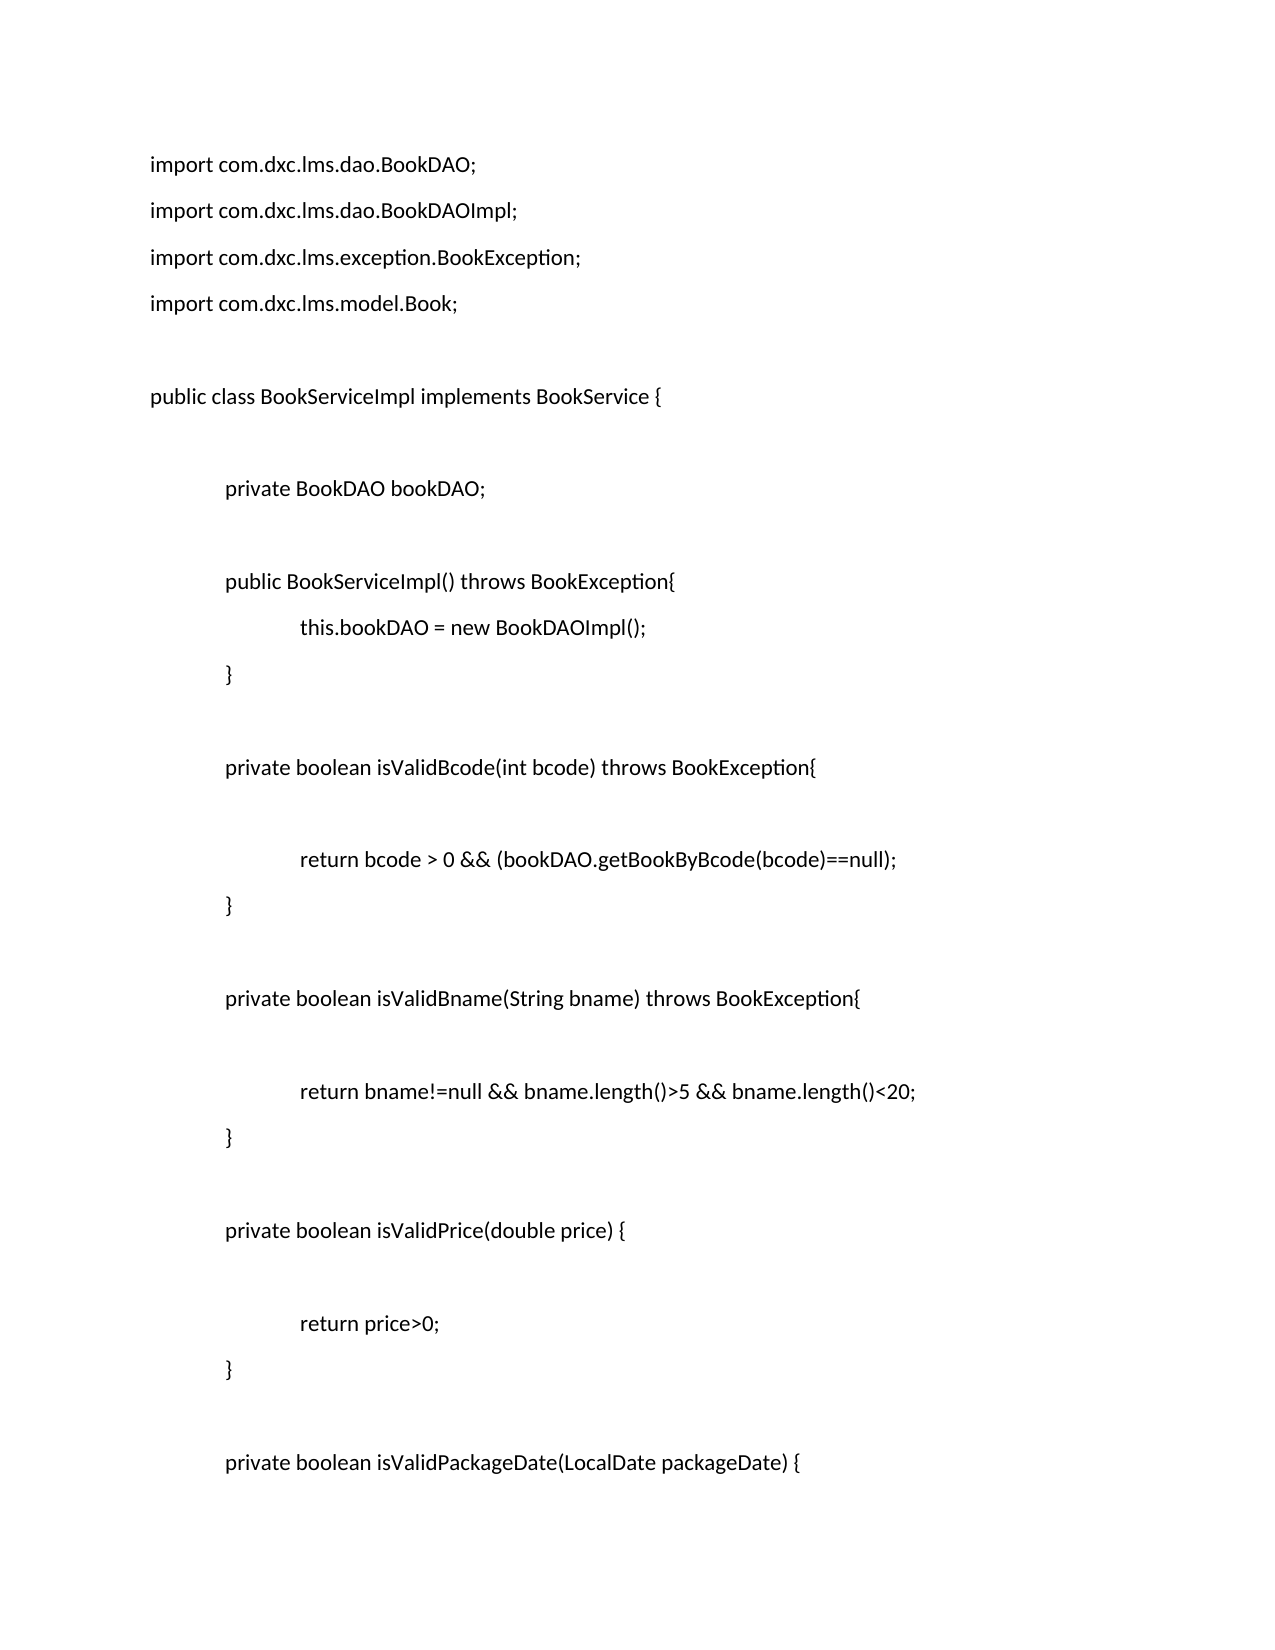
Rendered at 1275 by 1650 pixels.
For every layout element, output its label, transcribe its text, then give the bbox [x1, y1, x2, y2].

text public BookServiceImpl() throws BookException{ [150, 567, 1125, 595]
text } [150, 1355, 1125, 1383]
text } [150, 892, 1125, 920]
text private boolean isValidBcode(int bcode) throws BookException{ [150, 753, 1125, 781]
text import com.dxc.lms.exception.BookException; [150, 243, 1125, 271]
text return price>0; [150, 1309, 1125, 1337]
text private boolean isValidPackageDate(LocalDate packageDate) { [150, 1448, 1125, 1476]
text this.bookDAO = new BookDAOImpl(); [150, 613, 1125, 642]
text } [150, 660, 1125, 688]
text import com.dxc.lms.dao.BookDAO; [150, 150, 1125, 178]
text } [150, 1123, 1125, 1151]
text import com.dxc.lms.dao.BookDAOImpl; [150, 196, 1125, 224]
text private boolean isValidPrice(double price) { [150, 1216, 1125, 1244]
text return bname!=null && bname.length()>5 && bname.length()<20; [150, 1077, 1125, 1105]
text public class BookServiceImpl implements BookService { [150, 382, 1125, 410]
text private BookDAO bookDAO; [150, 474, 1125, 502]
text private boolean isValidBname(String bname) throws BookException{ [150, 984, 1125, 1012]
text return bcode > 0 && (bookDAO.getBookByBcode(bcode)==null); [150, 845, 1125, 873]
text import com.dxc.lms.model.Book; [150, 289, 1125, 317]
